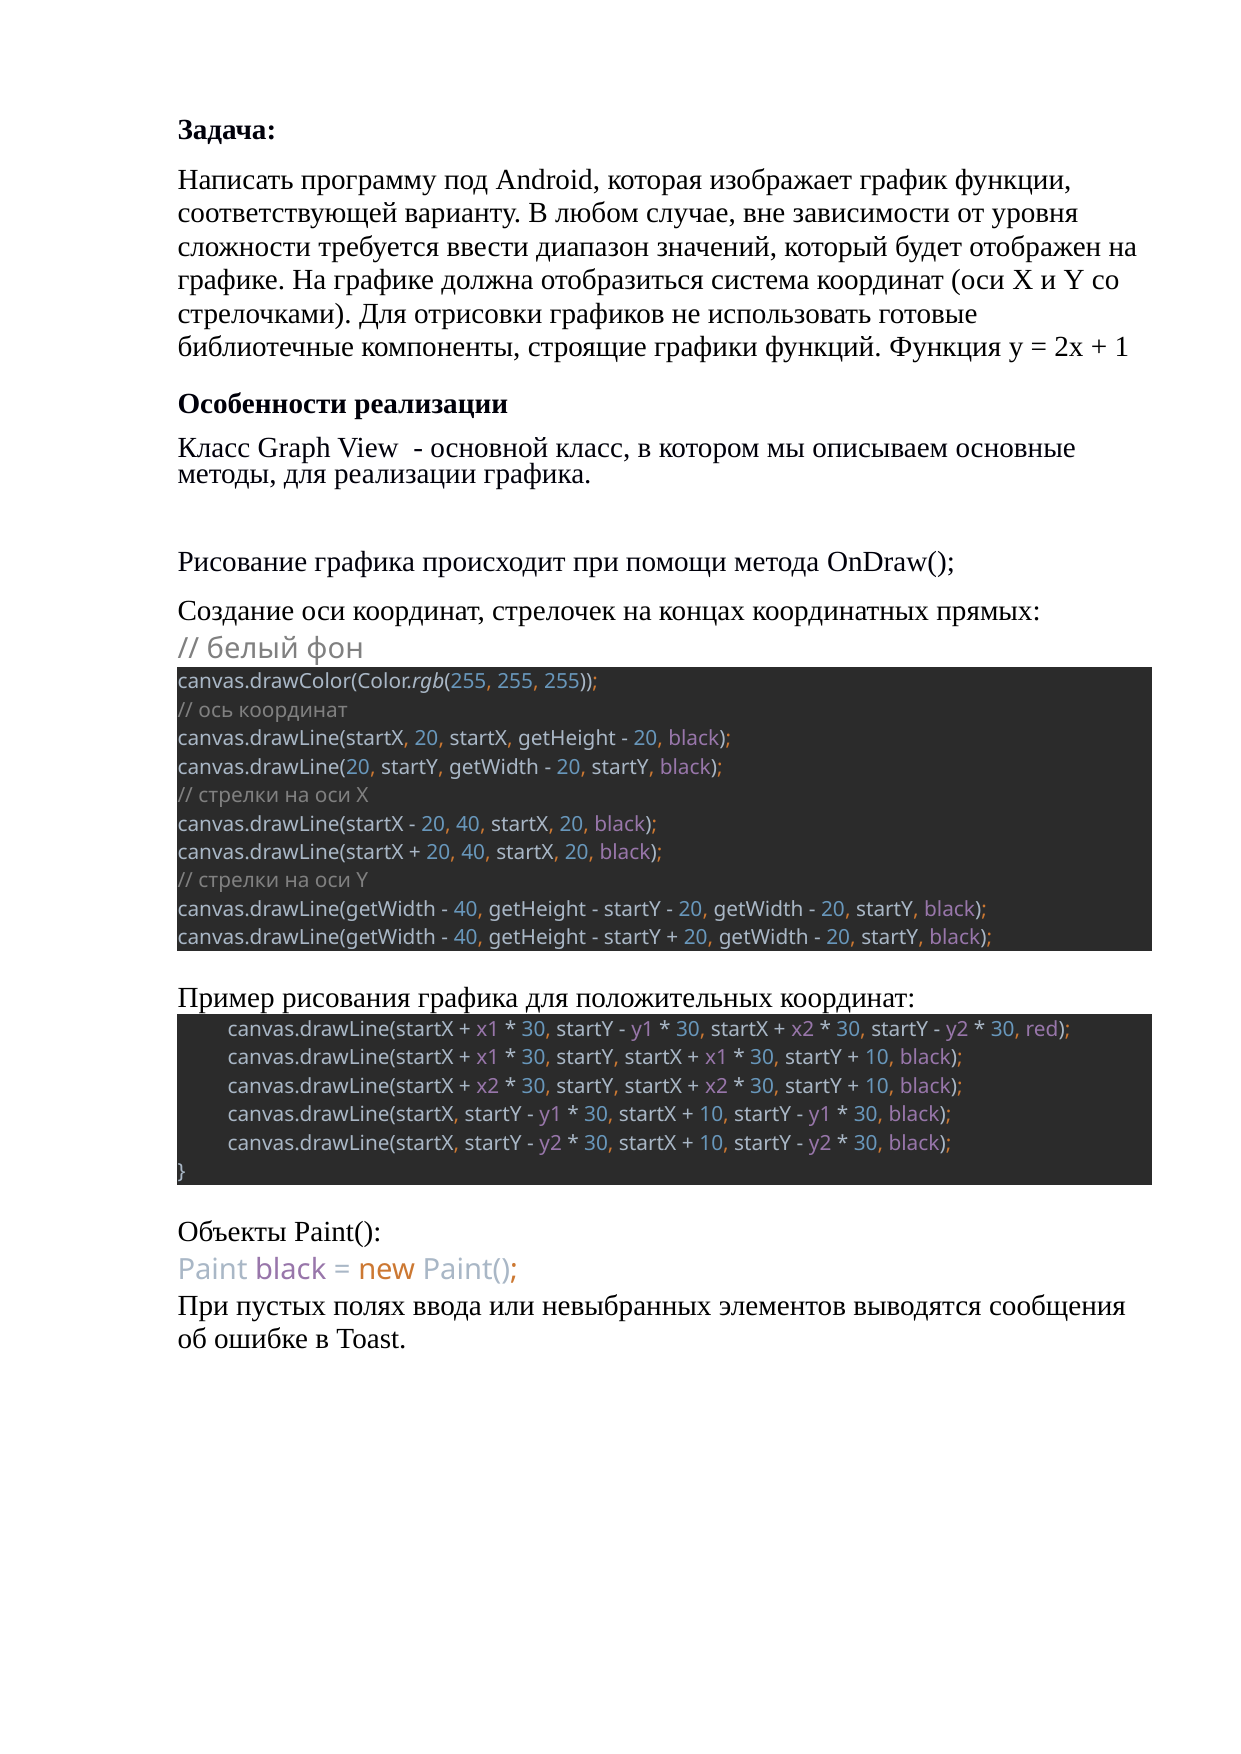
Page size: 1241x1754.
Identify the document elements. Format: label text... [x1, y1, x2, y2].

text canvas.drawColor(Color.rgb(255, 255, 255)); [177, 667, 1152, 695]
text Задача: [177, 118, 1152, 145]
text При пустых полях ввода или невыбранных элементов выводятся сообщения об ошибке в Toast. [177, 1288, 1152, 1355]
text canvas.drawLine(startX + x1 * 30, startY - y1 * 30, startX + x2 * 30, startY - y2 * 30, red); [177, 1014, 1152, 1042]
text Создание оси координат, стрелочек на концах координатных прямых: [177, 593, 1152, 627]
text } [177, 1157, 1152, 1185]
text canvas.drawLine(startX + x1 * 30, startY, startX + x1 * 30, startY + 10, black); [177, 1042, 1152, 1071]
text canvas.drawLine(startX - 20, 40, startX, 20, black); [177, 809, 1152, 837]
text canvas.drawLine(getWidth - 40, getHeight - startY - 20, getWidth - 20, startY, black); [177, 894, 1152, 922]
text canvas.drawLine(startX + 20, 40, startX, 20, black); [177, 837, 1152, 866]
text // ось координат [177, 695, 1152, 723]
text // стрелки на оси Y [177, 866, 1152, 894]
text canvas.drawLine(startX, 20, startX, getHeight - 20, black); [177, 723, 1152, 752]
text Класс Graph View - основной класс, в котором мы описываем основные методы, для реализации графика. [177, 435, 1152, 489]
text canvas.drawLine(startX, startY - y1 * 30, startX + 10, startY - y1 * 30, black); [177, 1099, 1152, 1128]
text Особенности реализации [177, 392, 1152, 419]
text // стрелки на оси X [177, 780, 1152, 809]
text // белый фон [177, 627, 1152, 667]
text canvas.drawLine(getWidth - 40, getHeight - startY + 20, getWidth - 20, startY, black); [177, 922, 1152, 951]
text Написать программу под Android, которая изображает график функции, соответствующей варианту. В любом случае, вне зависимости от уровня сложности требуется ввести диапазон значений, который будет отображен на графике. На графике должна отобразиться система координат (оси X и Y со стрелочками). Для отрисовки графиков не использовать готовые библиотечные компоненты, строящие графики функций. Функция y = 2x + 1 [177, 162, 1152, 363]
text canvas.drawLine(20, startY, getWidth - 20, startY, black); [177, 752, 1152, 780]
text Paint black = new Paint(); [177, 1248, 1152, 1288]
text canvas.drawLine(startX, startY - y2 * 30, startX + 10, startY - y2 * 30, black); [177, 1128, 1152, 1157]
text Пример рисования графика для положительных координат: [177, 980, 1152, 1014]
text Объекты Paint(): [177, 1214, 1152, 1248]
text canvas.drawLine(startX + x2 * 30, startY, startX + x2 * 30, startY + 10, black); [177, 1071, 1152, 1099]
text Рисование графика происходит при помощи метода OnDraw(); [177, 550, 1152, 577]
